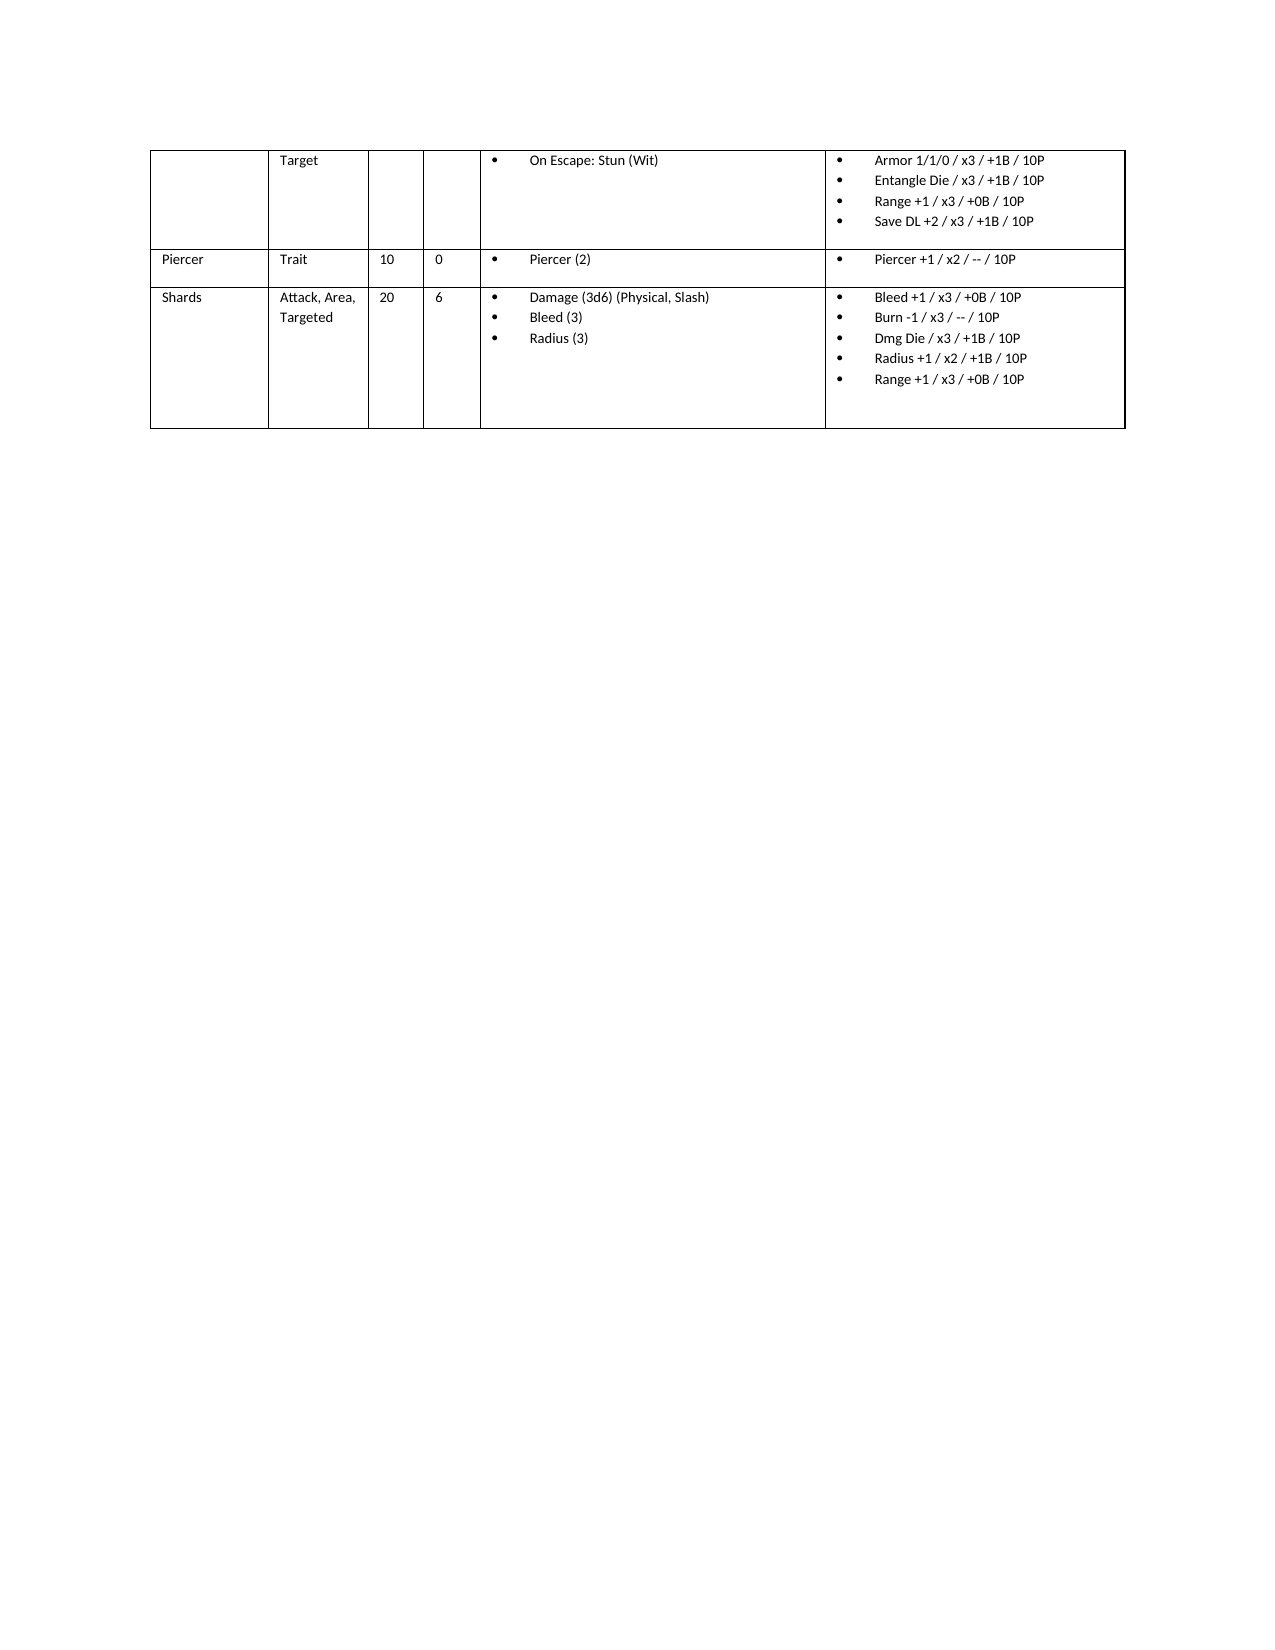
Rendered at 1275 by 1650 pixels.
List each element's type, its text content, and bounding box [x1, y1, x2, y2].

table_cell Shards [151, 288, 268, 427]
table_cell Trait [269, 250, 368, 287]
table_cell [424, 151, 480, 249]
table_cell Damage (3d6) (Physical, Slash) Bleed (3) Radius (3) [481, 288, 825, 427]
table_cell Piercer [151, 250, 268, 287]
table_cell 20 [369, 288, 423, 427]
table_cell 10 [369, 250, 423, 287]
table_cell [369, 151, 423, 249]
table_cell [151, 151, 268, 249]
table_cell Bleed +1 / x3 / +0B / 10P Burn -1 / x3 / -- / 10P Dmg Die / x3 / +1B / 10P Radius +1 / x2 / +1B / 10P Range +1 / x3 / +0B / 10P [826, 288, 1124, 427]
table_cell Attack, Area, Targeted [269, 288, 368, 427]
table_cell Piercer +1 / x2 / -- / 10P [826, 250, 1124, 287]
table_cell Piercer (2) [481, 250, 825, 287]
table_cell Target [269, 151, 368, 249]
table_cell Accuracy +2 / x2 / +0B / 10P Armor 1/1/0 / x3 / +1B / 10P Entangle Die / x3 / +1B / 10P Range +1 / x3 / +0B / 10P Save DL +2 / x3 / +1B / 10P [826, 151, 1124, 249]
table_cell Entangle (4d8) (0/6/6) Negated by Reflex On Escape: Stun (Wit) [481, 151, 825, 249]
table_cell 0 [424, 250, 480, 287]
table_cell 6 [424, 288, 480, 427]
